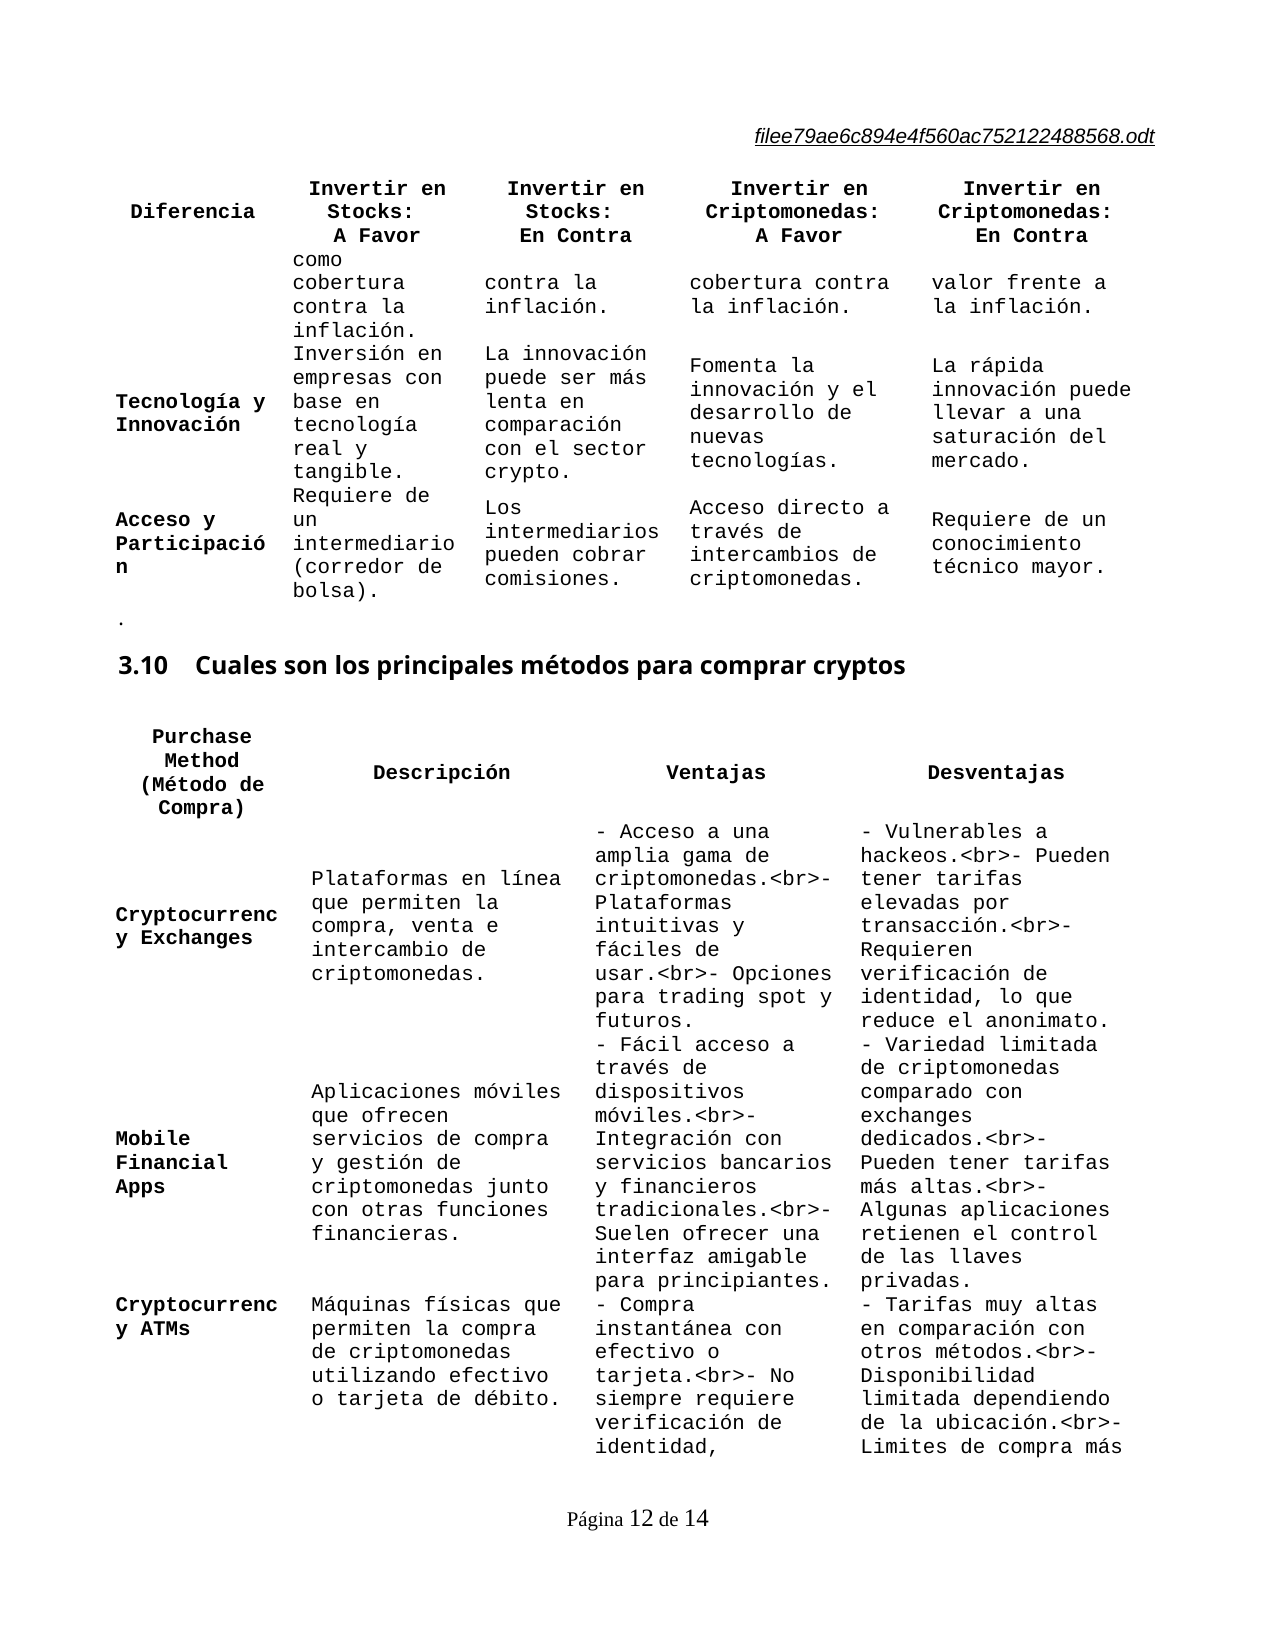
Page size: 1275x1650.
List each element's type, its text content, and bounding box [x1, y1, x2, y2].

table_cell Requiere de un conocimiento técnico mayor. [920, 485, 1143, 603]
table_cell No todas las criptomonedas mantendrán su valor frente a la inflación. [920, 249, 1143, 343]
table_cell Acceso y Participación [104, 485, 281, 603]
table_header Invertir en Criptomonedas: A Favor [909, 178, 920, 249]
table_cell Los intermediarios pueden cobrar comisiones. [473, 485, 678, 603]
table_cell La innovación puede ser más lenta en comparación con el sector crypto. [667, 343, 678, 485]
table_cell Protección contra la inflación [104, 249, 281, 343]
table_cell Cryptocurrency ATMs [104, 1294, 300, 1459]
table_header Invertir en Criptomonedas: En Contra [1132, 178, 1143, 249]
table_header Invertir en Criptomonedas: A Favor [678, 178, 689, 249]
table_cell Cryptocurrency Exchanges [104, 821, 300, 1034]
text . [118, 603, 1157, 632]
subtitle Cuales son los principales métodos para comprar cryptos [118, 648, 1157, 682]
table_cell Acceso directo a través de intercambios de criptomonedas. [678, 485, 920, 603]
table_header Invertir en Stocks: A Favor [462, 178, 473, 249]
table_header Purchase Method (Método de Compra) [104, 726, 115, 821]
table_cell Algunas criptomonedas son vistas como cobertura contra la inflación. [678, 249, 920, 343]
table_cell Requiere de un intermediario (corredor de bolsa). [462, 485, 473, 603]
table_header Ventajas [583, 726, 849, 821]
table_header Invertir en Stocks: En Contra [473, 178, 484, 249]
table_cell Tecnología y Innovación [104, 343, 281, 485]
table_header Invertir en Criptomonedas: En Contra [920, 178, 931, 249]
table_cell Requiere de un intermediario (corredor de bolsa). [281, 485, 292, 603]
table_cell Inversión en empresas con base en tecnología real y tangible. [281, 343, 292, 485]
table_header Desventajas [849, 726, 1143, 821]
table_cell La innovación puede ser más lenta en comparación con el sector crypto. [473, 343, 484, 485]
table_cell La rápida innovación puede llevar a una saturación del mercado. [920, 343, 1143, 485]
table_header Invertir en Stocks: A Favor [281, 178, 292, 249]
table_cell Inversión en empresas con base en tecnología real y tangible. [462, 343, 473, 485]
table_cell Fomenta la innovación y el desarrollo de nuevas tecnologías. [678, 343, 920, 485]
table_header Diferencia [104, 178, 281, 249]
table_cell Plataformas en línea que permiten la compra, venta e intercambio de criptomonedas. [300, 821, 583, 1034]
table_cell No todas las acciones están protegidas contra la inflación. [473, 249, 678, 343]
table_cell Aplicaciones móviles que ofrecen servicios de compra y gestión de criptomonedas junto con otras funciones financieras. [300, 1034, 583, 1294]
table_header Descripción [300, 726, 583, 821]
table_cell Mobile Financial Apps [104, 1034, 300, 1294]
table_cell Máquinas físicas que permiten la compra de criptomonedas utilizando efectivo o tarjeta de débito. [300, 1294, 583, 1459]
table_header Invertir en Stocks: En Contra [667, 178, 678, 249]
table_header Purchase Method (Método de Compra) [288, 726, 300, 821]
